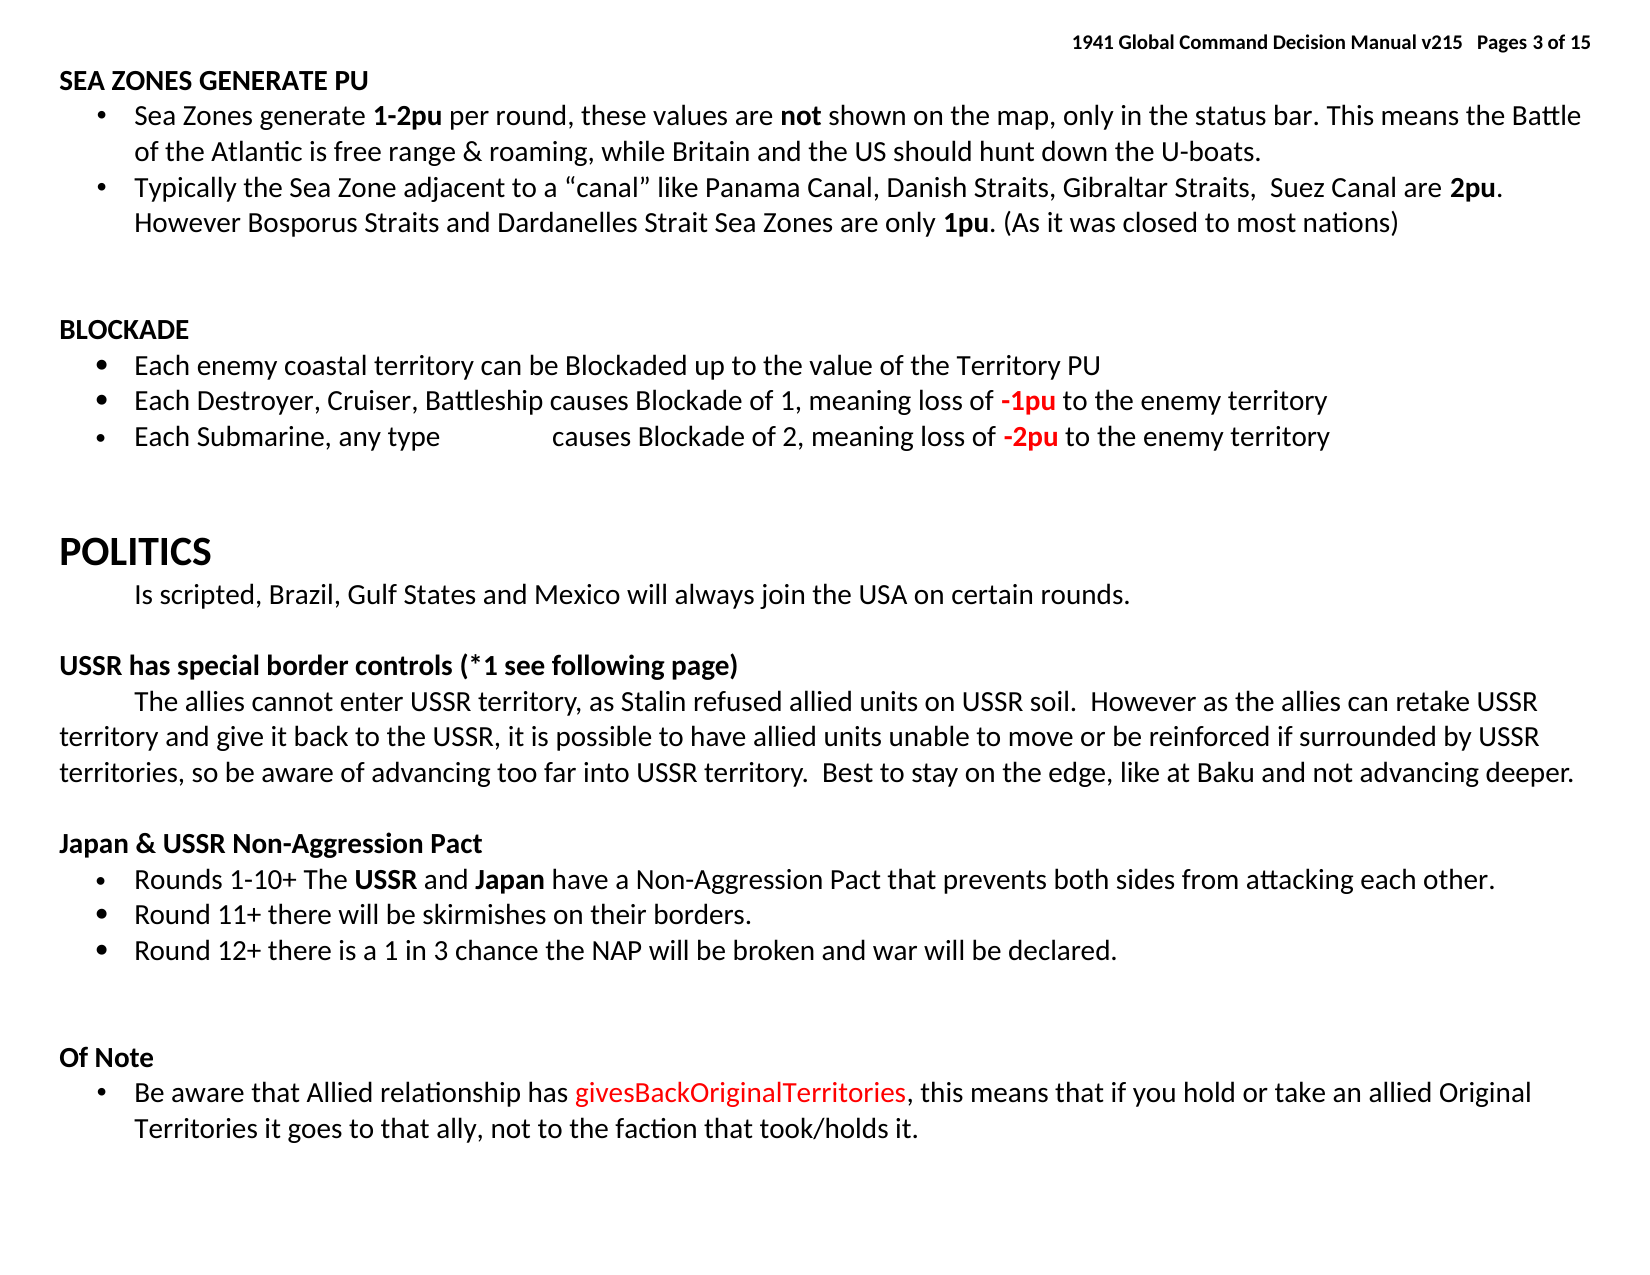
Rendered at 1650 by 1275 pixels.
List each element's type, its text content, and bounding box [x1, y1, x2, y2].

list Each Destroyer, Cruiser, Battleship causes Blockade of 1, meaning loss of -1pu to the enemy territory [97, 382, 1591, 418]
text Japan & USSR Non-Aggression Pact [59, 825, 1591, 861]
list Typically the Sea Zone adjacent to a “canal” like Panama Canal, Danish Straits, Gibraltar Straits, Suez Canal are 2pu. However Bosporus Straits and Dardanelles Strait Sea Zones are only 1pu. (As it was closed to most nations) [97, 169, 1591, 240]
text The allies cannot enter USSR territory, as Stalin refused allied units on USSR soil. However as the allies can retake USSR territory and give it back to the USSR, it is possible to have allied units unable to move or be reinforced if surrounded by USSR territories, so be aware of advancing too far into USSR territory. Best to stay on the edge, like at Baku and not advancing deeper. [59, 683, 1591, 789]
text POLITICS [59, 525, 1591, 576]
list Round 11+ there will be skirmishes on their borders. [97, 896, 1591, 932]
text Of Note [59, 1039, 1591, 1074]
text Is scripted, Brazil, Gulf States and Mexico will always join the USA on certain rounds. [59, 576, 1591, 611]
list Round 12+ there is a 1 in 3 chance the NAP will be broken and war will be declared. [97, 932, 1591, 968]
list Each Submarine, any type causes Blockade of 2, meaning loss of -2pu to the enemy territory [97, 418, 1591, 454]
text SEA ZONES GENERATE PU [59, 62, 1591, 97]
text USSR has special border controls (*1 see following page) [59, 647, 1591, 683]
list Sea Zones generate 1-2pu per round, these values are not shown on the map, only in the status bar. This means the Battle of the Atlantic is free range & roaming, while Britain and the US should hunt down the U-boats. [97, 97, 1591, 169]
list Each enemy coastal territory can be Blockaded up to the value of the Territory PU [97, 347, 1591, 382]
list Be aware that Allied relationship has givesBackOriginalTerritories, this means that if you hold or take an allied Original Territories it goes to that ally, not to the faction that took/holds it. [97, 1074, 1591, 1146]
list Rounds 1-10+ The USSR and Japan have a Non-Aggression Pact that prevents both sides from attacking each other. [97, 861, 1591, 896]
text BLOCKADE [59, 311, 1591, 347]
